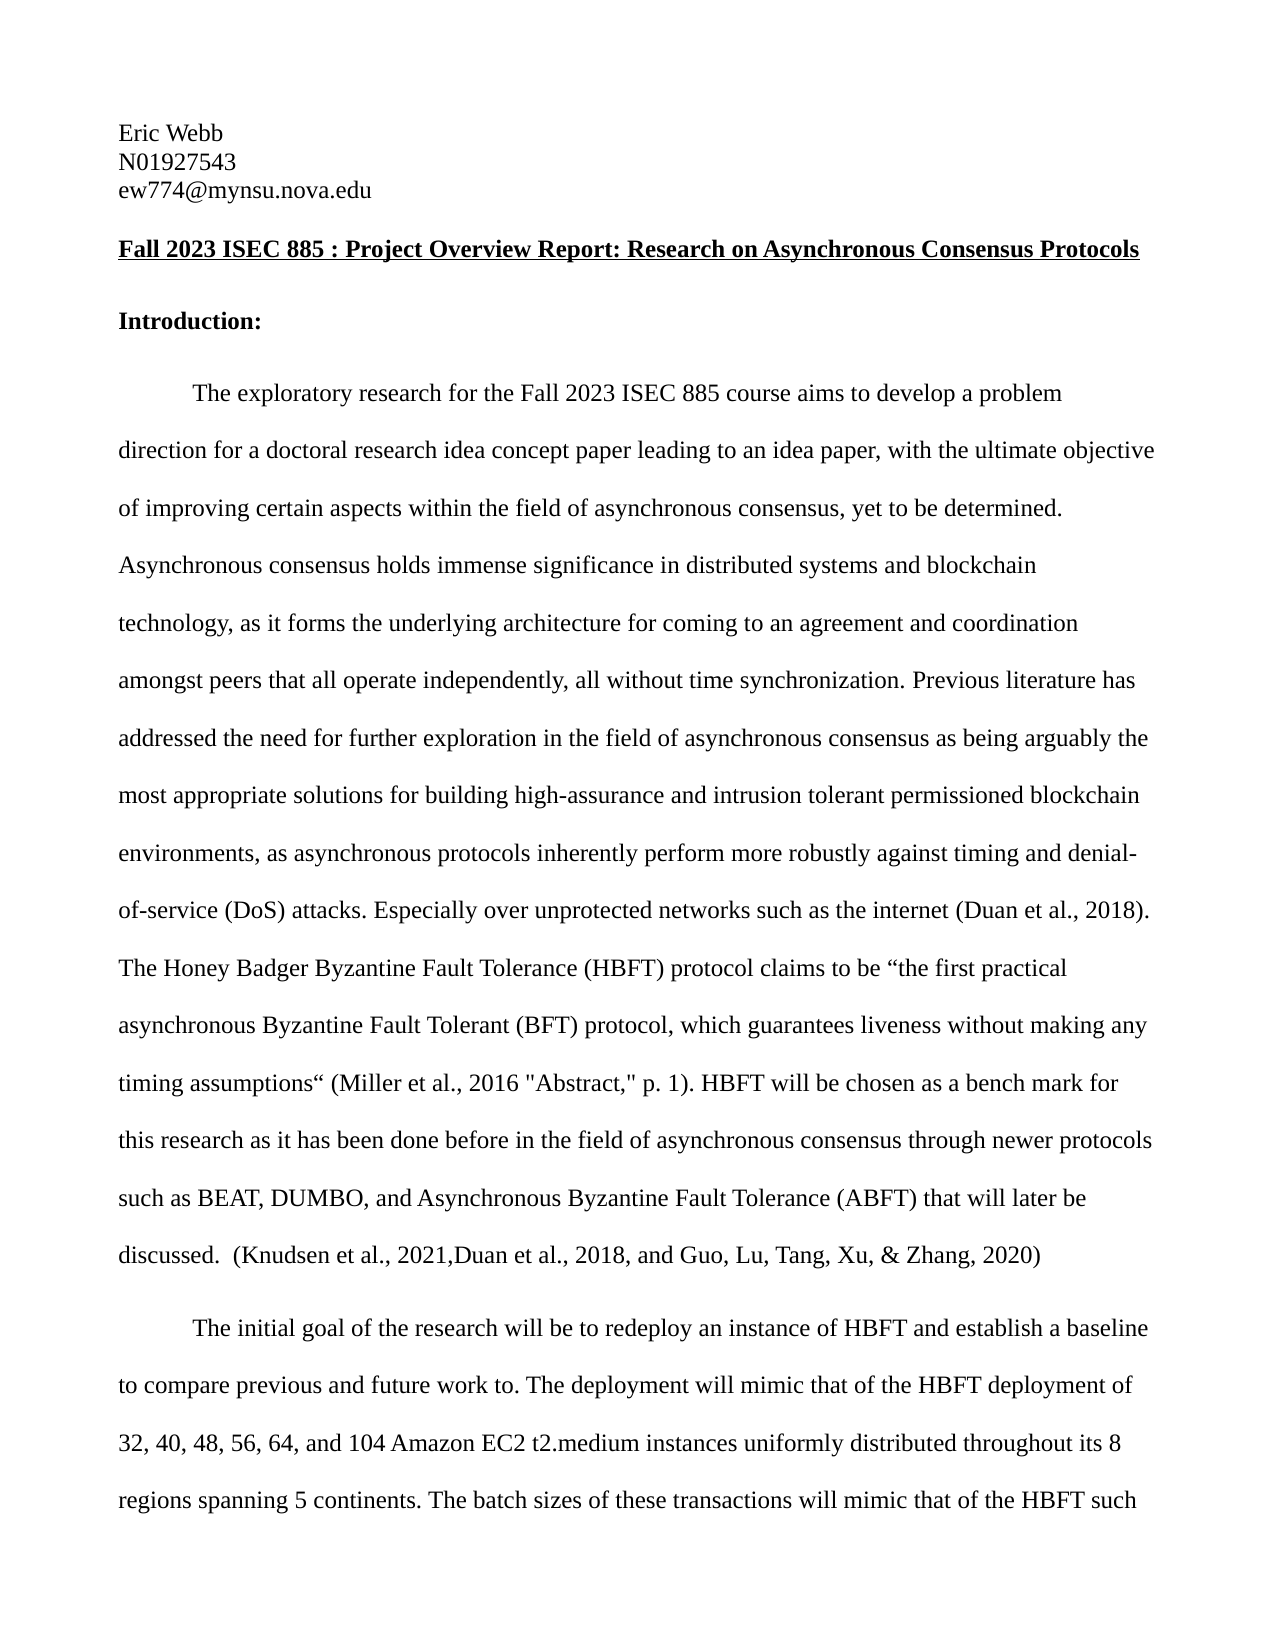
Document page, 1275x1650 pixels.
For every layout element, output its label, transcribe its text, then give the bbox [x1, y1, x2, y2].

text The exploratory research for the Fall 2023 ISEC 885 course aims to develop a problem direction for a doctoral research idea concept paper leading to an idea paper, with the ultimate objective of improving certain aspects within the field of asynchronous consensus, yet to be determined. Asynchronous consensus holds immense significance in distributed systems and blockchain technology, as it forms the underlying architecture for coming to an agreement and coordination amongst peers that all operate independently, all without time synchronization. Previous literature has addressed the need for further exploration in the field of asynchronous consensus as being arguably the most appropriate solutions for building high-assurance and intrusion tolerant permissioned blockchain environments, as asynchronous protocols inherently perform more robustly against timing and denial-of-service (DoS) attacks. Especially over unprotected networks such as the internet (Duan et al., 2018). The Honey Badger Byzantine Fault Tolerance (HBFT) protocol claims to be “the first practical asynchronous Byzantine Fault Tolerant (BFT) protocol, which guarantees liveness without making any timing assumptions“ (Miller et al., 2016 "Abstract," p. 1). HBFT will be chosen as a bench mark for this research as it has been done before in the field of asynchronous consensus through newer protocols such as BEAT, DUMBO, and Asynchronous Byzantine Fault Tolerance (ABFT) that will later be discussed. (Knudsen et al., 2021,Duan et al., 2018, and Guo, Lu, Tang, Xu, & Zhang, 2020) [118, 378, 1157, 1269]
text Introduction: [118, 306, 1157, 335]
text Fall 2023 ISEC 885 : Project Overview Report: Research on Asynchronous Consensus Protocols [118, 234, 1157, 263]
text The initial goal of the research will be to redeploy an instance of HBFT and establish a baseline to compare previous and future work to. The deployment will mimic that of the HBFT deployment of 32, 40, 48, 56, 64, and 104 Amazon EC2 t2.medium instances uniformly distributed throughout its 8 regions spanning 5 continents. The batch sizes of these transactions will mimic that of the HBFT such [118, 1313, 1157, 1514]
